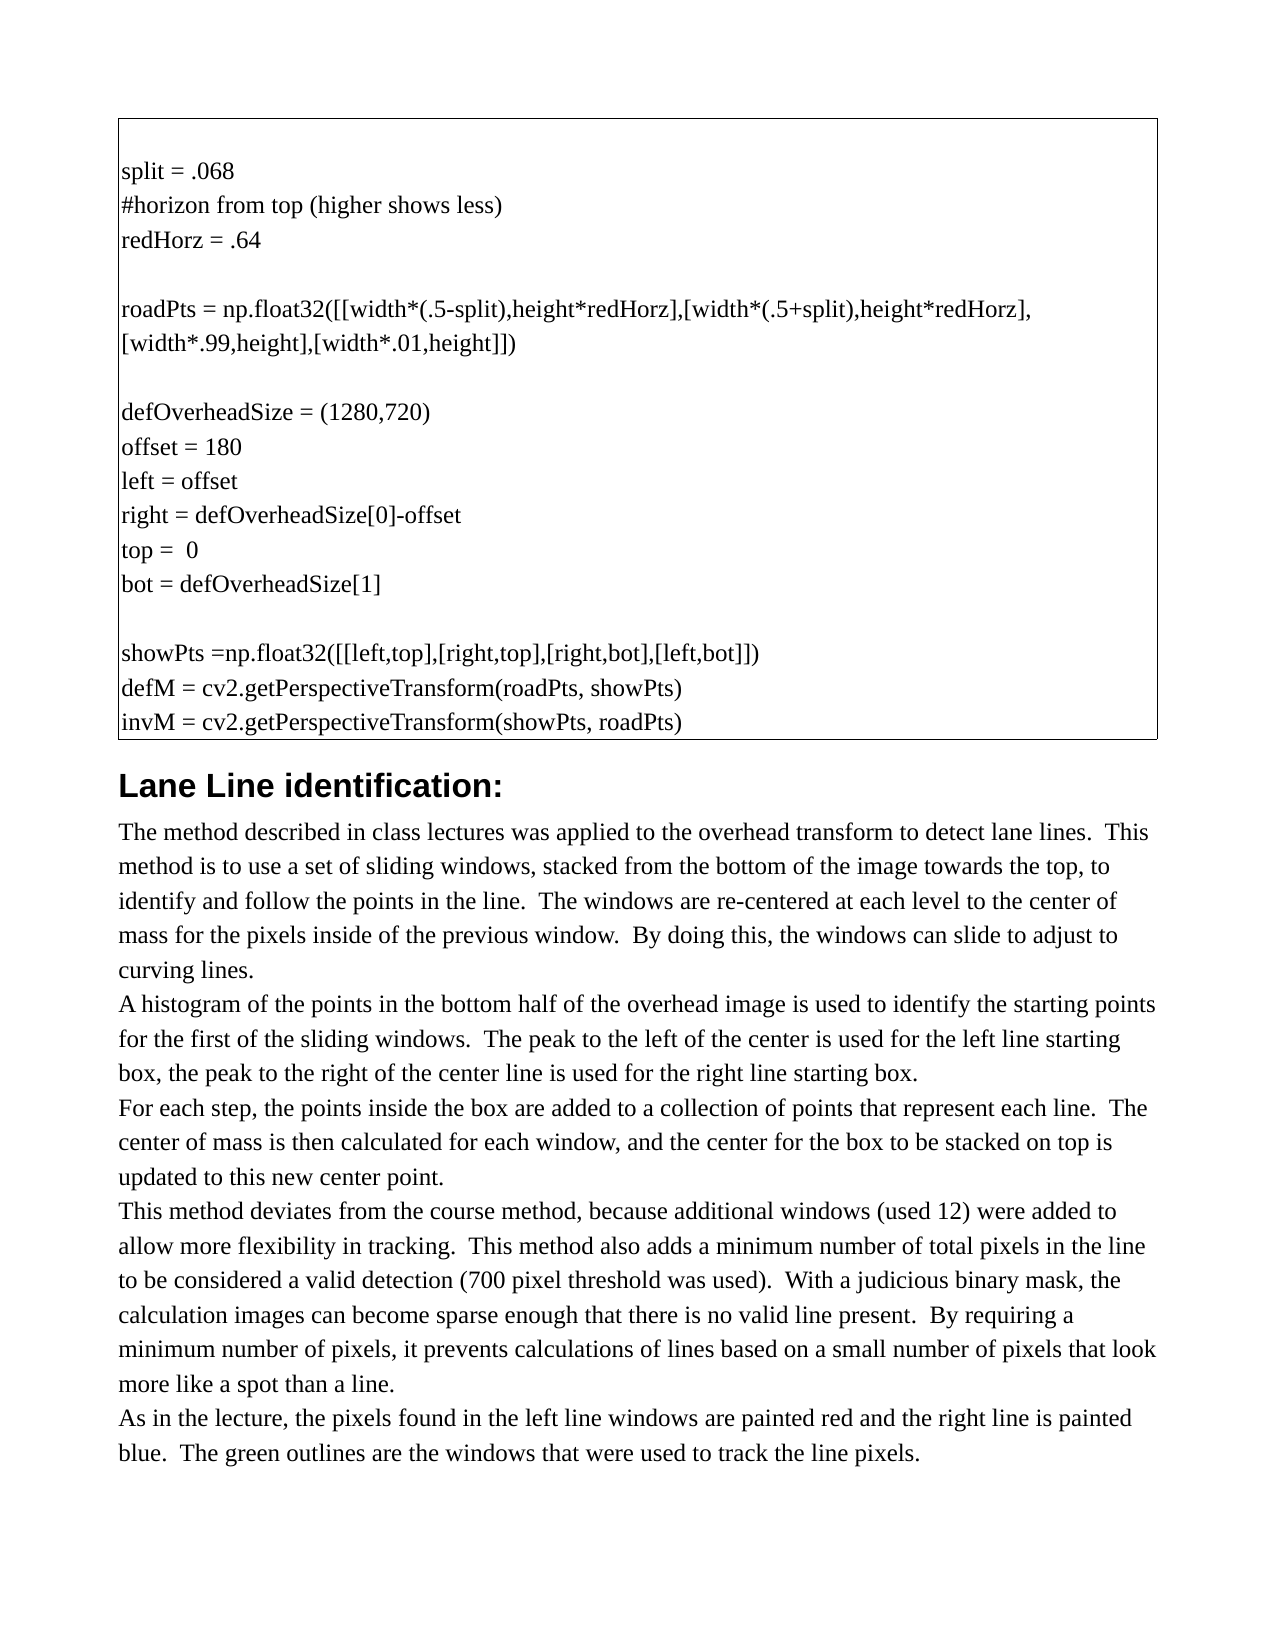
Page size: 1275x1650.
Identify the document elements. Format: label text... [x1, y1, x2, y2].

text redHorz = .64 [119, 222, 1157, 253]
text This method deviates from the course method, because additional windows (used 12) were added to allow more flexibility in tracking. This method also adds a minimum number of total pixels in the line to be considered a valid detection (700 pixel threshold was used). With a judicious binary mask, the calculation images can become sparse enough that there is no valid line present. By requiring a minimum number of pixels, it prevents calculations of lines based on a small number of pixels that look more like a spot than a line. [118, 1196, 1157, 1397]
text A histogram of the points in the bottom half of the overhead image is used to identify the starting points for the first of the sliding windows. The peak to the left of the center is used for the left line starting box, the peak to the right of the center line is used for the right line starting box. [118, 989, 1157, 1087]
text The method described in class lectures was applied to the overhead transform to detect lane lines. This method is to use a set of sliding windows, stacked from the bottom of the image towards the top, to identify and follow the points in the line. The windows are re-centered at each level to the center of mass for the pixels inside of the previous window. By doing this, the windows can slide to adjust to curving lines. [118, 817, 1157, 984]
text left = offset [119, 463, 1157, 495]
subtitle Lane Line identification: [118, 766, 1157, 804]
text roadPts = np.float32([[width*(.5-split),height*redHorz],[width*(.5+split),height*redHorz],[width*.99,height],[width*.01,height]]) [119, 291, 1157, 357]
text right = defOverheadSize[0]-offset [119, 497, 1157, 529]
text As in the lecture, the pixels found in the left line windows are painted red and the right line is painted blue. The green outlines are the windows that were used to track the line pixels. [118, 1403, 1157, 1466]
text showPts =np.float32([[left,top],[right,top],[right,bot],[left,bot]]) [119, 635, 1157, 667]
text For each step, the points inside the box are added to a collection of points that represent each line. The center of mass is then calculated for each window, and the center for the box to be stacked on top is updated to this new center point. [118, 1093, 1157, 1191]
text offset = 180 [119, 428, 1157, 460]
text bot = defOverheadSize[1] [119, 566, 1157, 598]
text top = 0 [119, 532, 1157, 564]
text invM = cv2.getPerspectiveTransform(showPts, roadPts) [119, 704, 1157, 739]
text defOverheadSize = (1280,720) [119, 394, 1157, 426]
text defM = cv2.getPerspectiveTransform(roadPts, showPts) [119, 670, 1157, 702]
text #horizon from top (higher shows less) [119, 187, 1157, 219]
text split = .068 [119, 153, 1157, 184]
